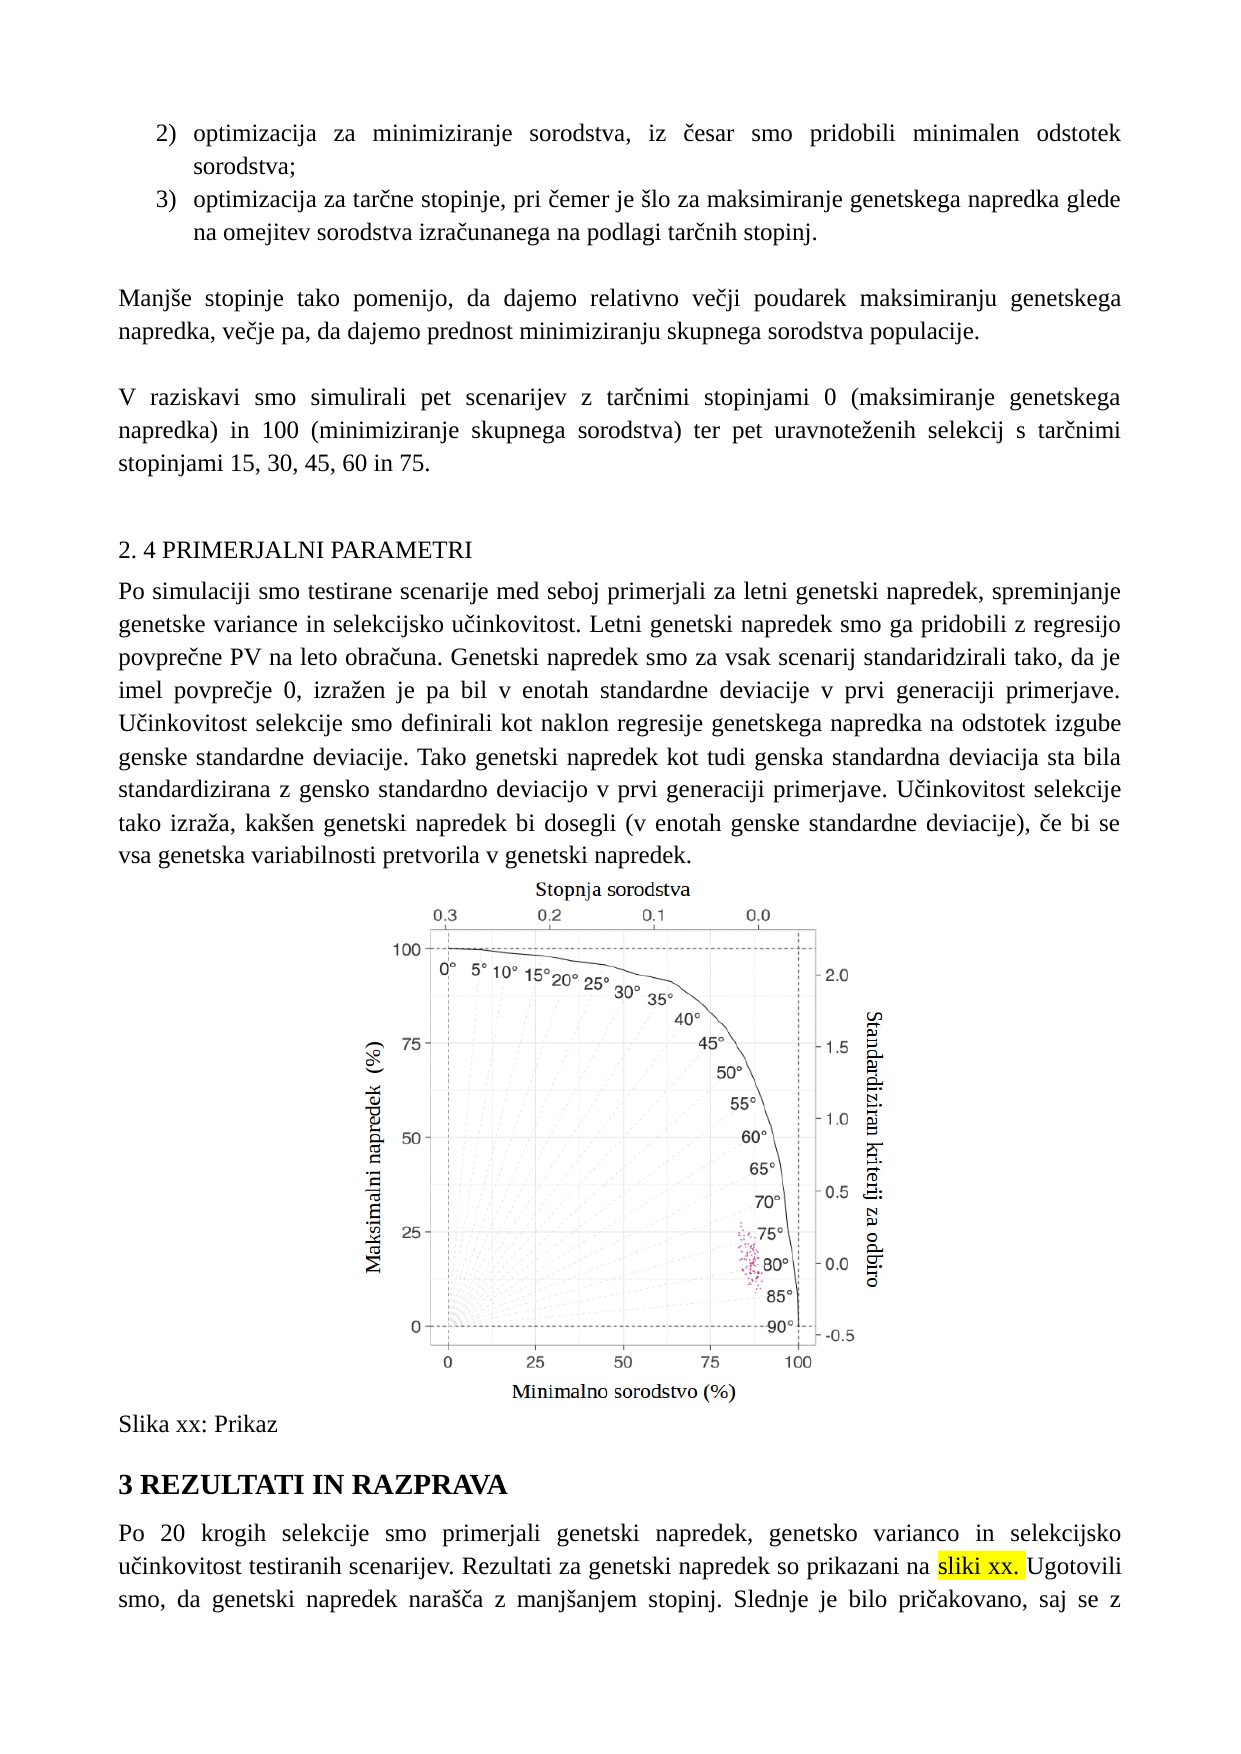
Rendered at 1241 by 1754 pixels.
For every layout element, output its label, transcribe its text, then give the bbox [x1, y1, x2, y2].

text Po simulaciji smo testirane scenarije med seboj primerjali za letni genetski napredek, spreminjanje genetske variance in selekcijsko učinkovitost. Letni genetski napredek smo ga pridobili z regresijo povprečne PV na leto obračuna. Genetski napredek smo za vsak scenarij standaridzirali tako, da je imel povprečje 0, izražen je pa bil v enotah standardne deviacije v prvi generaciji primerjave. Učinkovitost selekcije smo definirali kot naklon regresije genetskega napredka na odstotek izgube genske standardne deviacije. Tako genetski napredek kot tudi genska standardna deviacija sta bila standardizirana z gensko standardno deviacijo v prvi generaciji primerjave. Učinkovitost selekcije tako izraža, kakšen genetski napredek bi dosegli (v enotah genske standardne deviacije), če bi se vsa genetska variabilnosti pretvorila v genetski napredek. [118, 576, 1122, 869]
text Po 20 krogih selekcije smo primerjali genetski napredek, genetsko varianco in selekcijsko učinkovitost testiranih scenarijev. Rezultati za genetski napredek so prikazani na sliki xx. Ugotovili smo, da genetski napredek narašča z manjšanjem stopinj. Slednje je bilo pričakovano, saj se z [118, 1518, 1122, 1613]
list optimizacija za tarčne stopinje, pri čemer je šlo za maksimiranje genetskega napredka glede na omejitev sorodstva izračunanega na podlagi tarčnih stopinj. [156, 184, 1122, 246]
text Slika xx: Prikaz [118, 874, 1122, 1438]
text V raziskavi smo simulirali pet scenarijev z tarčnimi stopinjami 0 (maksimiranje genetskega napredka) in 100 (minimiziranje skupnega sorodstva) ter pet uravnoteženih selekcij s tarčnimi stopinjami 15, 30, 45, 60 in 75. [118, 382, 1122, 477]
list optimizacija za minimiziranje sorodstva, iz česar smo pridobili minimalen odstotek sorodstva; [156, 118, 1122, 180]
subtitle 3 REZULTATI in razprava [118, 1467, 1122, 1500]
subtitle 2. 4 Primerjalni parametri [118, 535, 1122, 564]
text Manjše stopinje tako pomenijo, da dajemo relativno večji poudarek maksimiranju genetskega napredka, večje pa, da dajemo prednost minimiziranju skupnega sorodstva populacije. [118, 283, 1122, 345]
picture [356, 873, 885, 1405]
